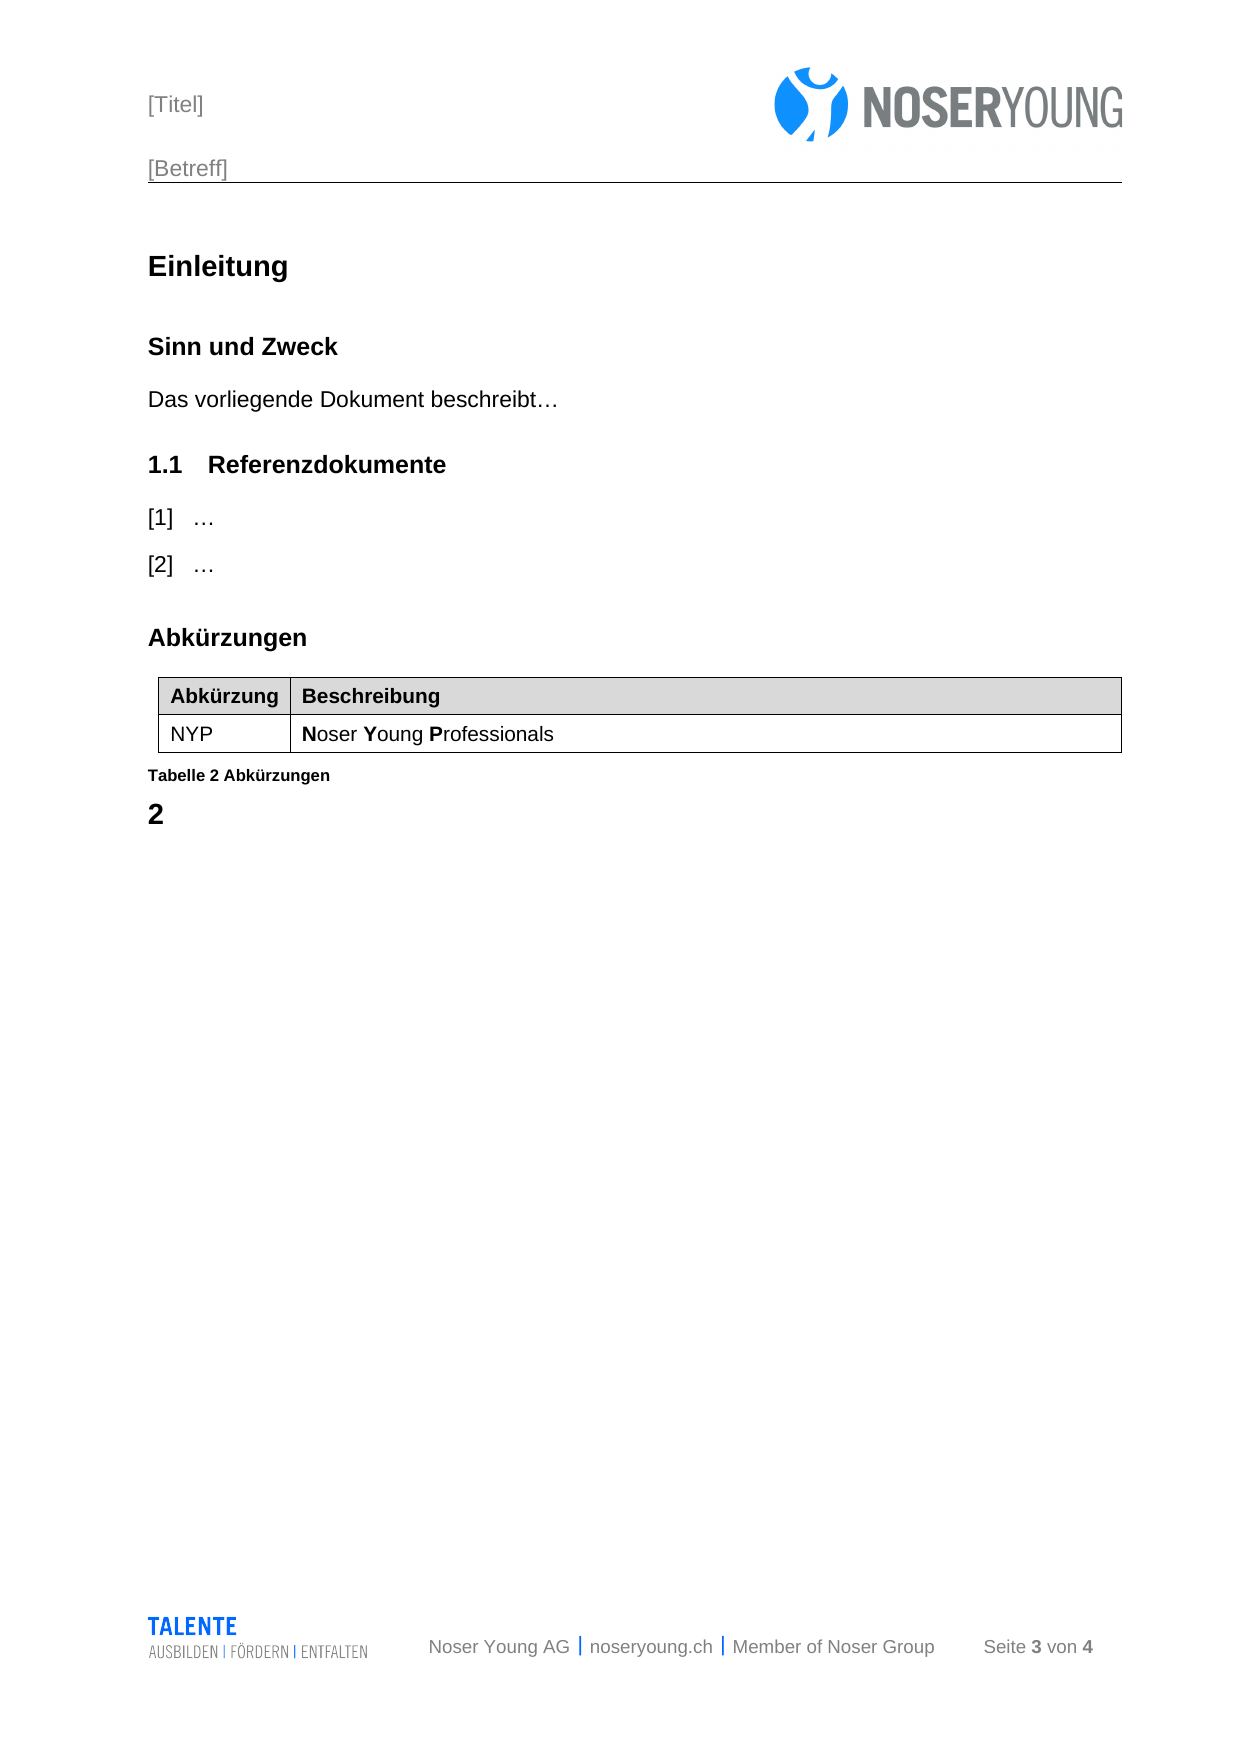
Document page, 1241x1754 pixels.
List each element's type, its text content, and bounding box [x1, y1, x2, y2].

table_header Beschreibung [291, 678, 1121, 714]
subtitle Sinn und Zweck [148, 332, 1122, 361]
list … [148, 551, 1122, 577]
subtitle Einleitung [148, 249, 1122, 282]
table_cell Noser Young Professionals [291, 715, 1121, 752]
table_cell NYP [159, 715, 290, 752]
list … [148, 504, 1122, 530]
table_header Abkürzung [159, 678, 290, 714]
text Tabelle 2 Abkürzungen [148, 765, 1122, 784]
subtitle Abkürzungen [148, 623, 1122, 652]
subtitle Referenzdokumente [148, 450, 1122, 479]
text Das vorliegende Dokument beschreibt… [148, 386, 1122, 412]
